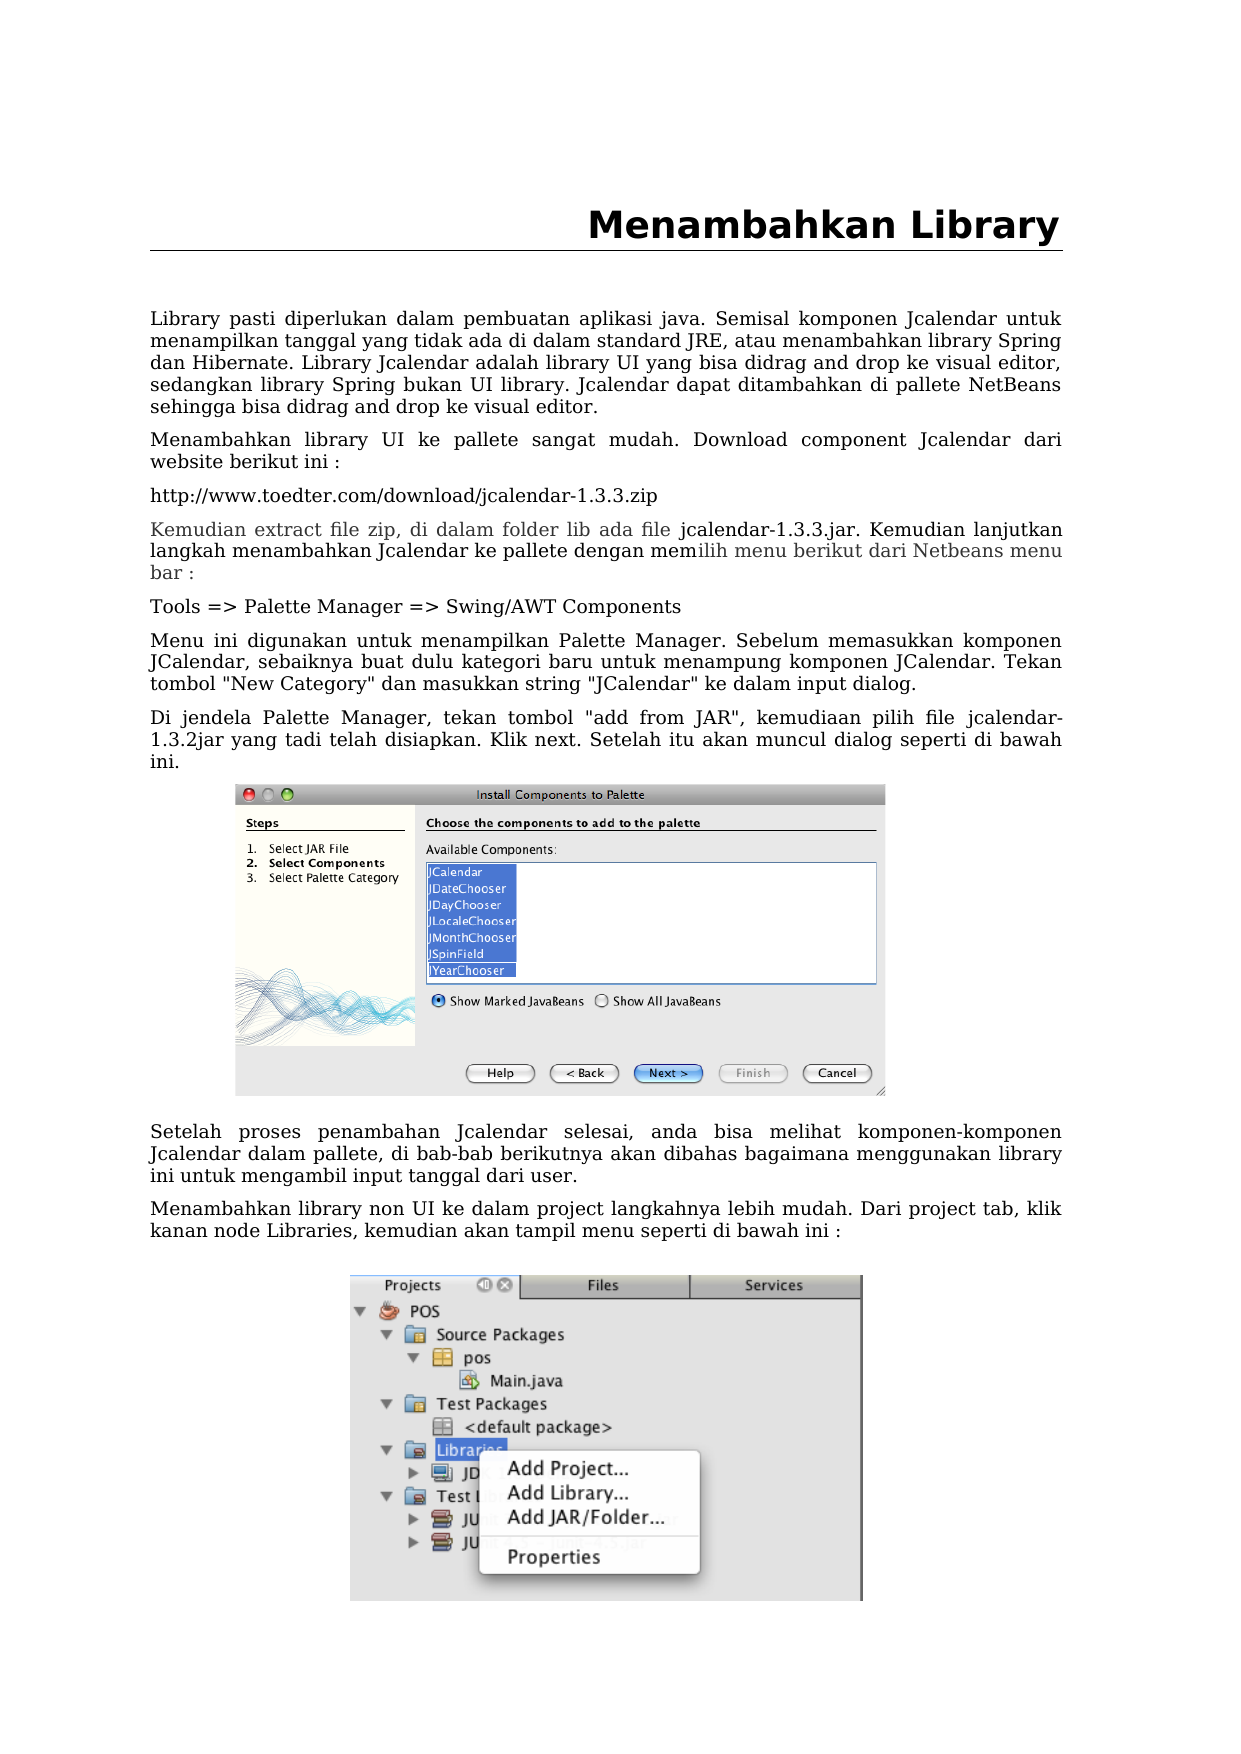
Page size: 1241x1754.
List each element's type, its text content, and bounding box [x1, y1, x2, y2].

text Menambahkan library UI ke pallete sangat mudah. Download component Jcalendar dari website berikut ini : [150, 429, 1063, 473]
text Di jendela Palette Manager, tekan tombol "add from JAR", kemudiaan pilih file jcalendar-1.3.2jar yang tadi telah disiapkan. Klik next. Setelah itu akan muncul dialog seperti di bawah ini. [150, 707, 1063, 773]
text Tools => Palette Manager => Swing/AWT Components [150, 596, 1063, 618]
text Kemudian extract file zip, di dalam folder lib ada file jcalendar-1.3.3.jar. Kemudian lanjutkan langkah menambahkan Jcalendar ke pallete dengan memilih menu berikut dari Netbeans menu bar : [150, 518, 1063, 584]
subtitle Menambahkan Library [150, 201, 1063, 250]
text Menu ini digunakan untuk menampilkan Palette Manager. Sebelum memasukkan komponen JCalendar, sebaiknya buat dulu kategori baru untuk menampung komponen JCalendar. Tekan tombol "New Category" dan masukkan string "JCalendar" ke dalam input dialog. [150, 629, 1063, 695]
picture [235, 784, 886, 1096]
text Menambahkan library non UI ke dalam project langkahnya lebih mudah. Dari project tab, klik kanan node Libraries, kemudian akan tampil menu seperti di bawah ini : [150, 1198, 1063, 1242]
text http://www.toedter.com/download/jcalendar-1.3.3.zip [150, 485, 1063, 507]
text Library pasti diperlukan dalam pembuatan aplikasi java. Semisal komponen Jcalendar untuk menampilkan tanggal yang tidak ada di dalam standard JRE, atau menambahkan library Spring dan Hibernate. Library Jcalendar adalah library UI yang bisa didrag and drop ke visual editor, sedangkan library Spring bukan UI library. Jcalendar dapat ditambahkan di pallete NetBeans sehingga bisa didrag and drop ke visual editor. [150, 308, 1063, 418]
picture [350, 1275, 863, 1601]
text Setelah proses penambahan Jcalendar selesai, anda bisa melihat komponen-komponen Jcalendar dalam pallete, di bab-bab berikutnya akan dibahas bagaimana menggunakan library ini untuk mengambil input tanggal dari user. [150, 1121, 1063, 1186]
